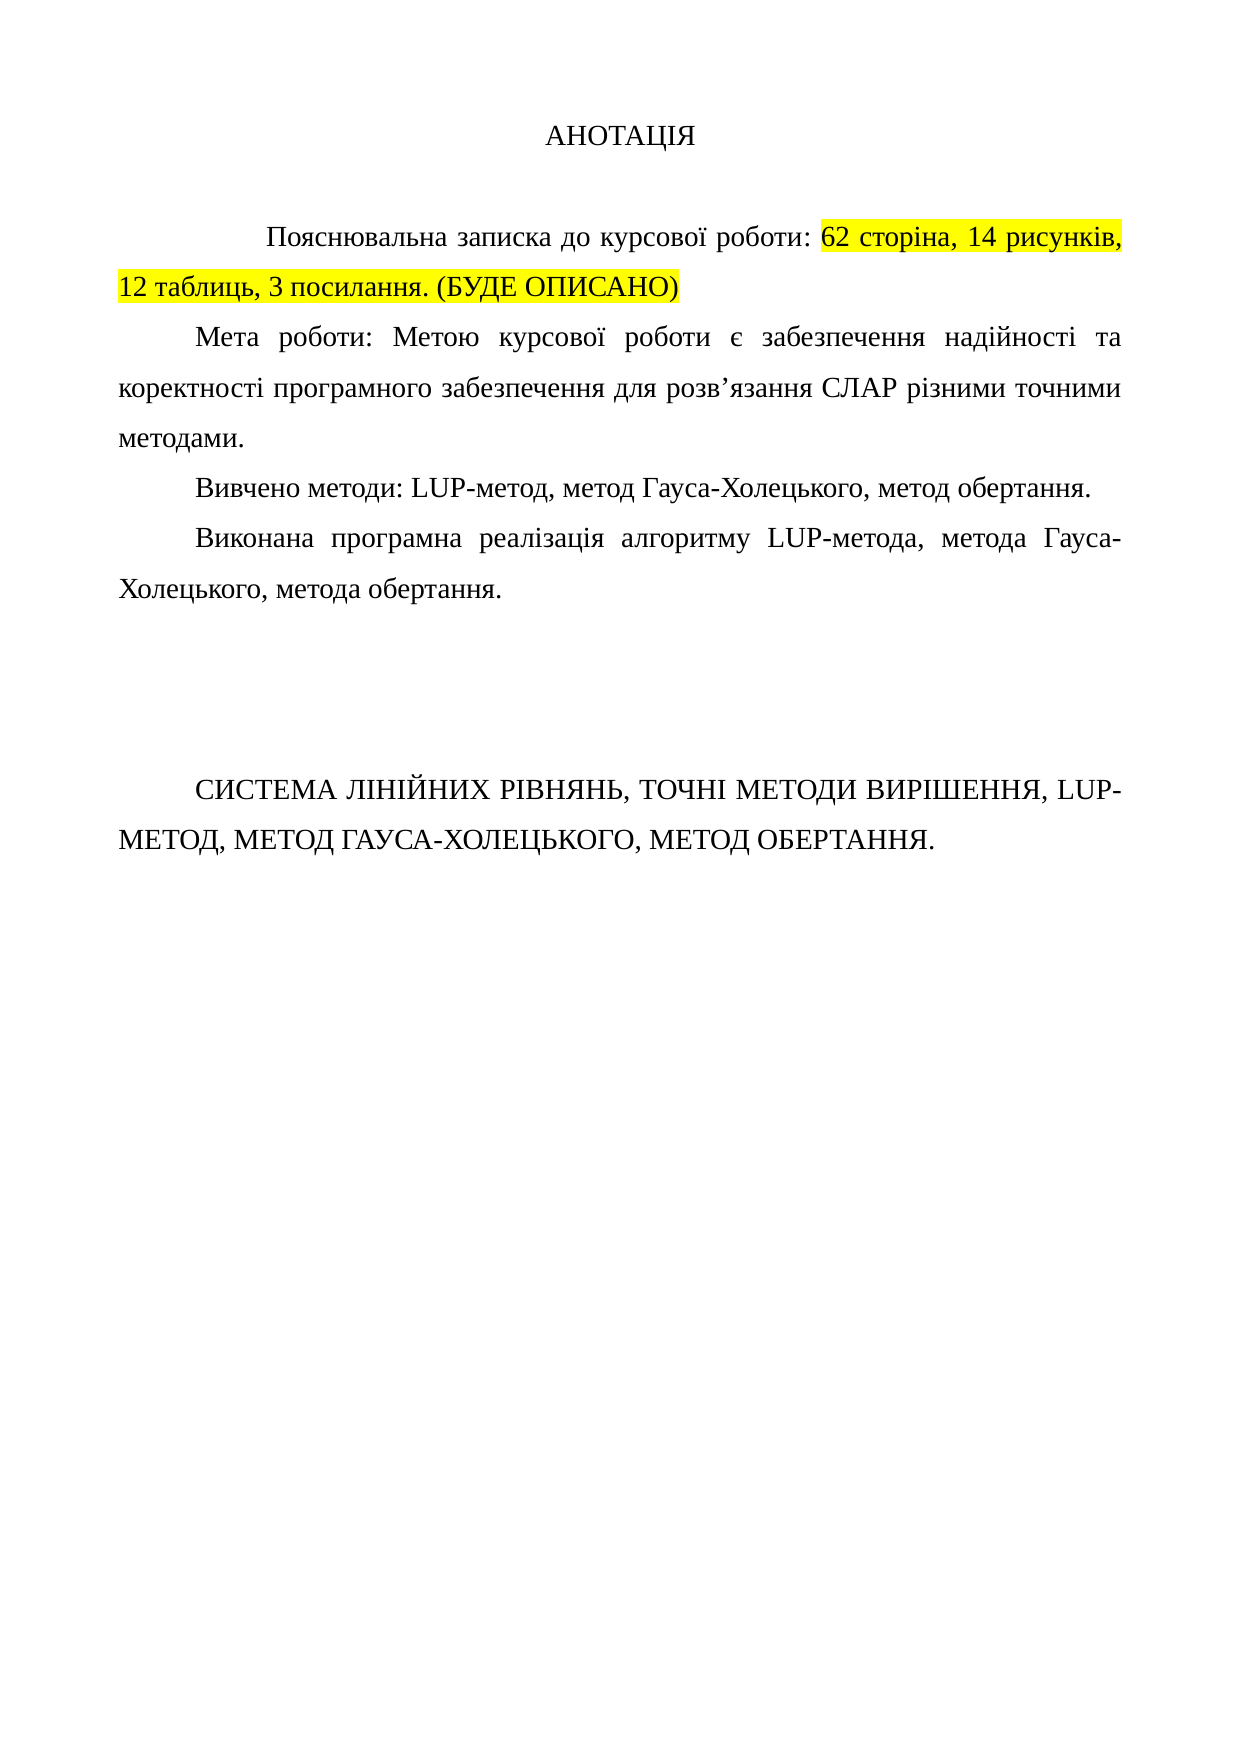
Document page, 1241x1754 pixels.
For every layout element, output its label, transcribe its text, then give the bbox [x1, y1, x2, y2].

text СИСТЕМА ЛІНІЙНИХ РІВНЯНЬ, ТОЧНІ МЕТОДИ ВИРІШЕННЯ, LUP-МЕТОД, МЕТОД ГАУСА-ХОЛЕЦЬКОГО, МЕТОД ОБЕРТАННЯ. [118, 772, 1122, 856]
text Пояснювальна записка до курсової роботи: 62 сторіна, 14 рисунків, 12 таблиць, 3 посилання. (БУДЕ ОПИСАНО) [118, 219, 1122, 303]
text Мета роботи: Метою курсової роботи є забезпечення надійності та коректності програмного забезпечення для розв’язання СЛАР різними точними методами. [118, 319, 1122, 453]
text АНОТАЦІЯ [118, 118, 1122, 152]
text Виконана програмна реалізація алгоритму LUP-метода, метода Гауса-Холецького, метода обертання. [118, 521, 1122, 604]
text Вивчено методи: LUP-метод, метод Гауса-Холецького, метод обертання. [118, 470, 1122, 504]
